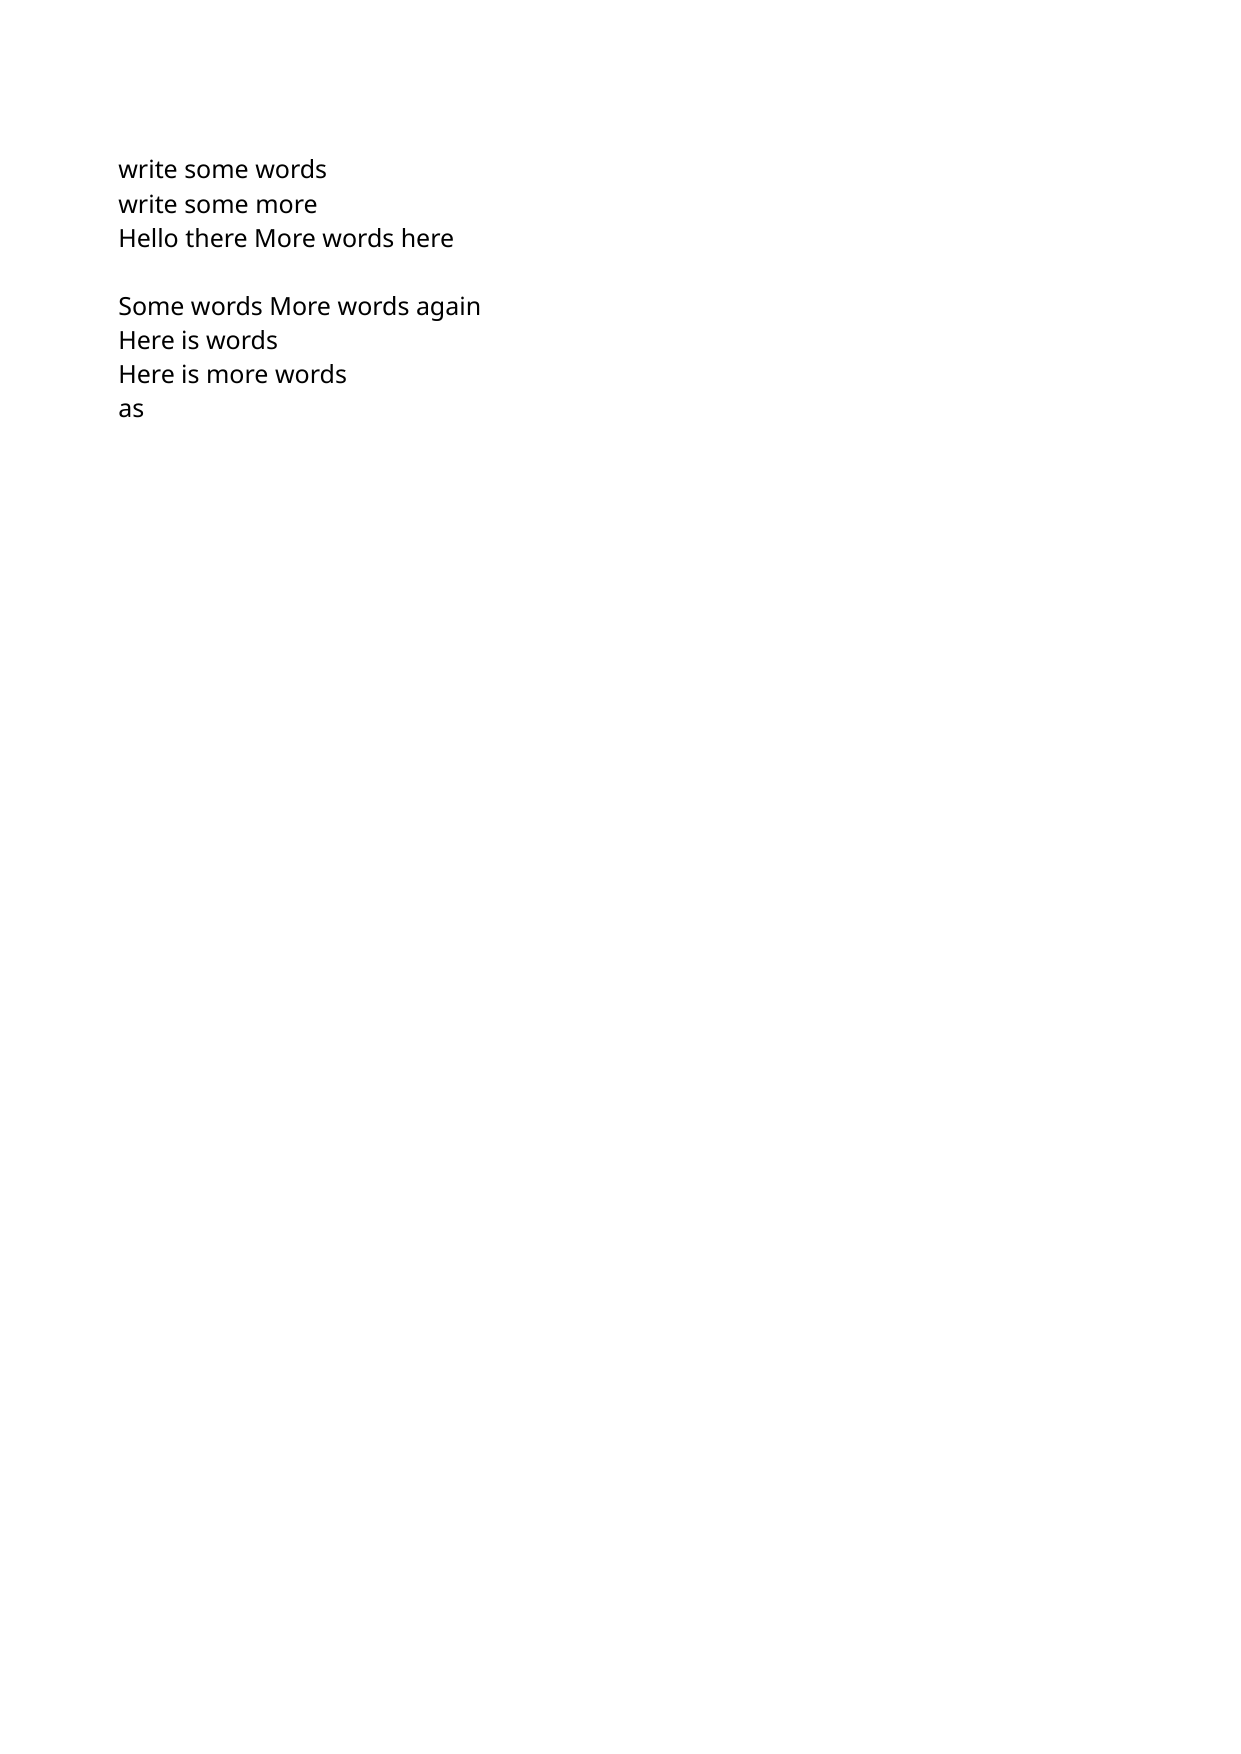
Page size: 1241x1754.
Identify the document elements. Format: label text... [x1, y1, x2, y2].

text Hello there More words here [118, 220, 1122, 254]
text Some words More words again [118, 288, 1122, 322]
text as [118, 391, 1122, 425]
text Here is more words [118, 357, 1122, 391]
text write some words [118, 152, 1122, 186]
text write some more [118, 186, 1122, 220]
text Here is words [118, 322, 1122, 357]
